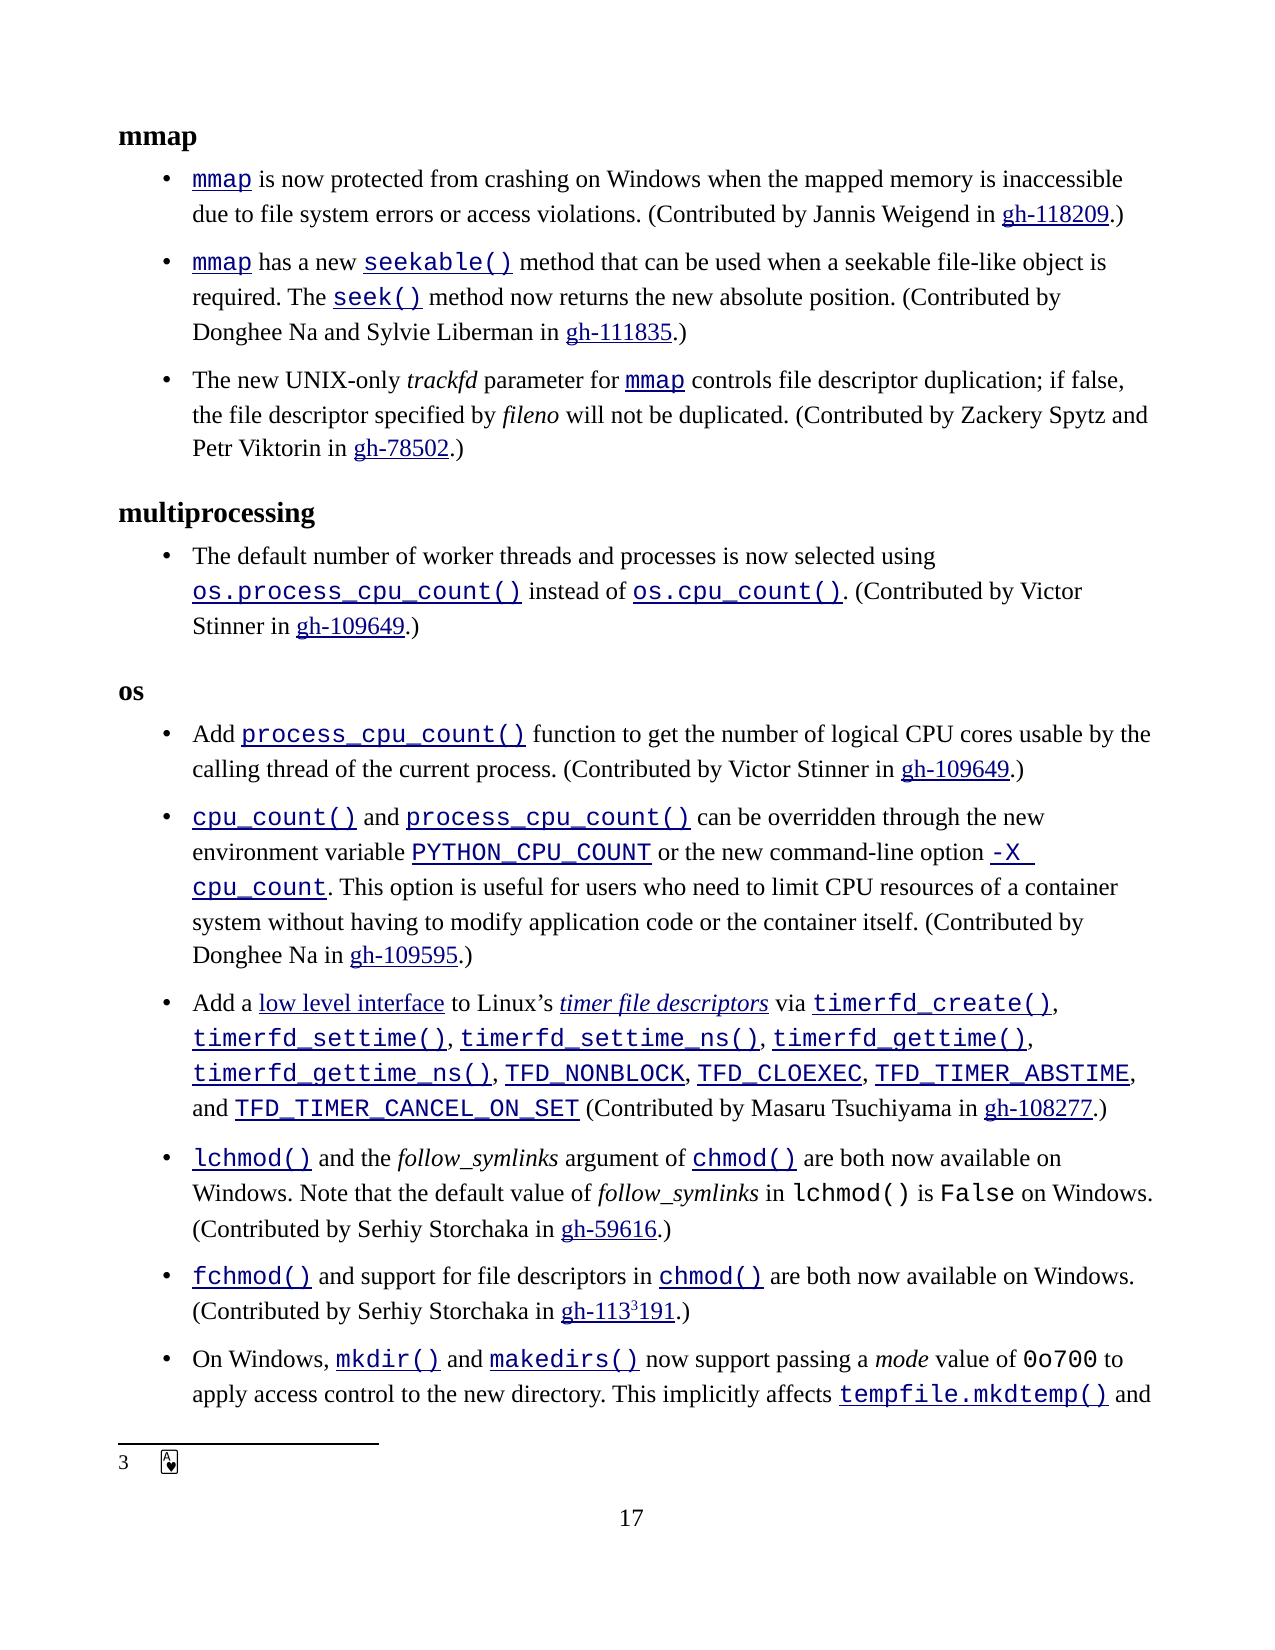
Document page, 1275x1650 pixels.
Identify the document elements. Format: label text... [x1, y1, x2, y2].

list fchmod() and support for file descriptors in chmod() are both now available on Windows. (Contributed by Serhiy Storchaka in gh-113191.) [162, 1261, 1157, 1325]
list Add process_cpu_count() function to get the number of logical CPU cores usable by the calling thread of the current process. (Contributed by Victor Stinner in gh-109649.) [162, 719, 1157, 783]
list 🂱 [118, 1449, 1157, 1474]
list The new UNIX-only trackfd parameter for mmap controls file descriptor duplication; if false, the file descriptor specified by fileno will not be duplicated. (Contributed by Zackery Spytz and Petr Viktorin in gh-78502.) [162, 365, 1157, 462]
list cpu_count() and process_cpu_count() can be overridden through the new environment variable PYTHON_CPU_COUNT or the new command-line option -X cpu_count. This option is useful for users who need to limit CPU resources of a container system without having to modify application code or the container itself. (Contributed by Donghee Na in gh-109595.) [162, 802, 1157, 969]
list mmap is now protected from crashing on Windows when the mapped memory is inaccessible due to file system errors or access violations. (Contributed by Jannis Weigend in gh-118209.) [162, 164, 1157, 228]
list mmap has a new seekable() method that can be used when a seekable file-like object is required. The seek() method now returns the new absolute position. (Contributed by Donghee Na and Sylvie Liberman in gh-111835.) [162, 247, 1157, 346]
subtitle os [118, 673, 1157, 707]
subtitle mmap [118, 118, 1157, 152]
list On Windows, mkdir() and makedirs() now support passing a mode value of 0o700 to apply access control to the new directory. This implicitly affects tempfile.mkdtemp() and [162, 1344, 1157, 1410]
subtitle multiprocessing [118, 495, 1157, 528]
list lchmod() and the follow_symlinks argument of chmod() are both now available on Windows. Note that the default value of follow_symlinks in lchmod() is False on Windows. (Contributed by Serhiy Storchaka in gh-59616.) [162, 1143, 1157, 1242]
list Add a low level interface to Linux’s timer file descriptors via timerfd_create(), timerfd_settime(), timerfd_settime_ns(), timerfd_gettime(), timerfd_gettime_ns(), TFD_NONBLOCK, TFD_CLOEXEC, TFD_TIMER_ABSTIME, and TFD_TIMER_CANCEL_ON_SET (Contributed by Masaru Tsuchiyama in gh-108277.) [162, 988, 1157, 1124]
list The default number of worker threads and processes is now selected using os.process_cpu_count() instead of os.cpu_count(). (Contributed by Victor Stinner in gh-109649.) [162, 541, 1157, 640]
